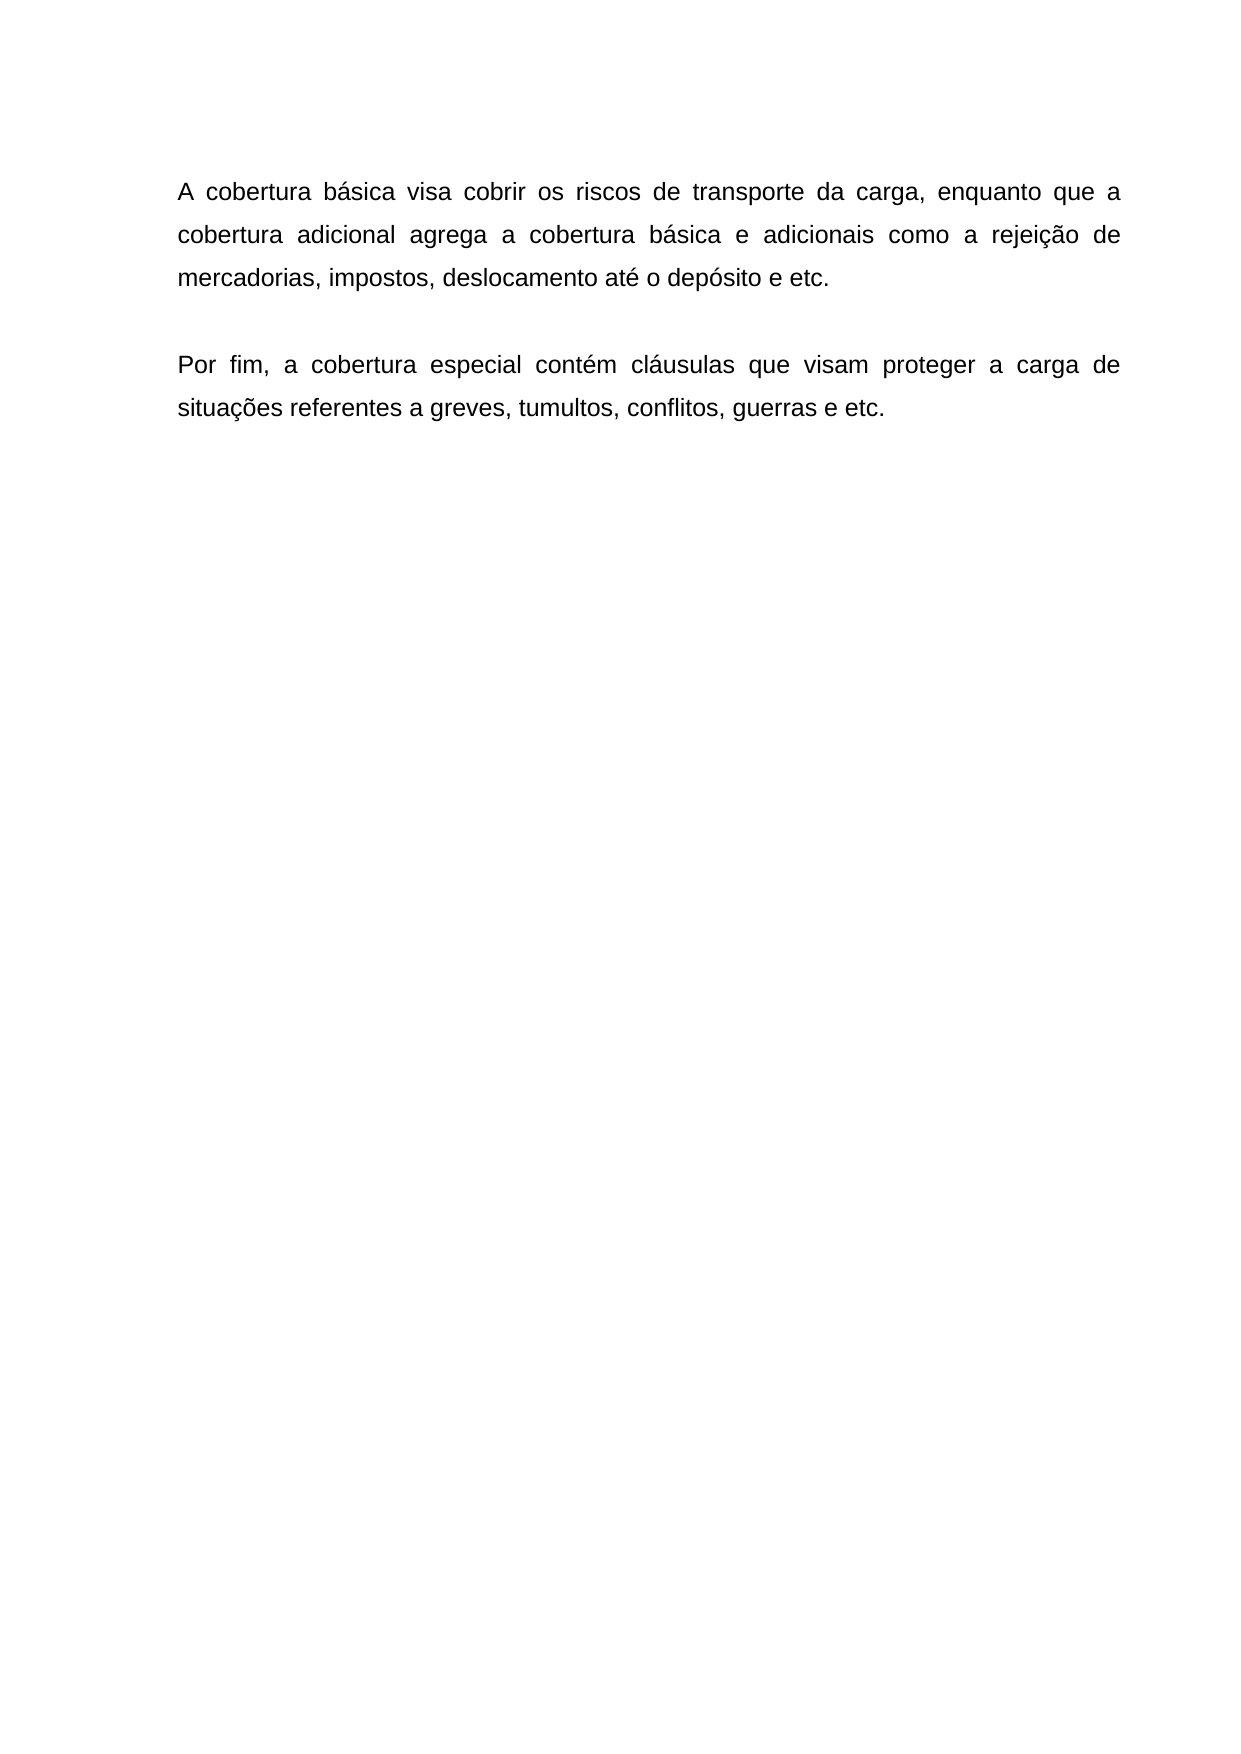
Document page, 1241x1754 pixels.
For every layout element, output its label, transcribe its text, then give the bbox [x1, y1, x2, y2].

text Por fim, a cobertura especial contém cláusulas que visam proteger a carga de situações referentes a greves, tumultos, conflitos, guerras e etc. [177, 350, 1122, 422]
text A cobertura básica visa cobrir os riscos de transporte da carga, enquanto que a cobertura adicional agrega a cobertura básica e adicionais como a rejeição de mercadorias, impostos, deslocamento até o depósito e etc. [177, 177, 1122, 292]
